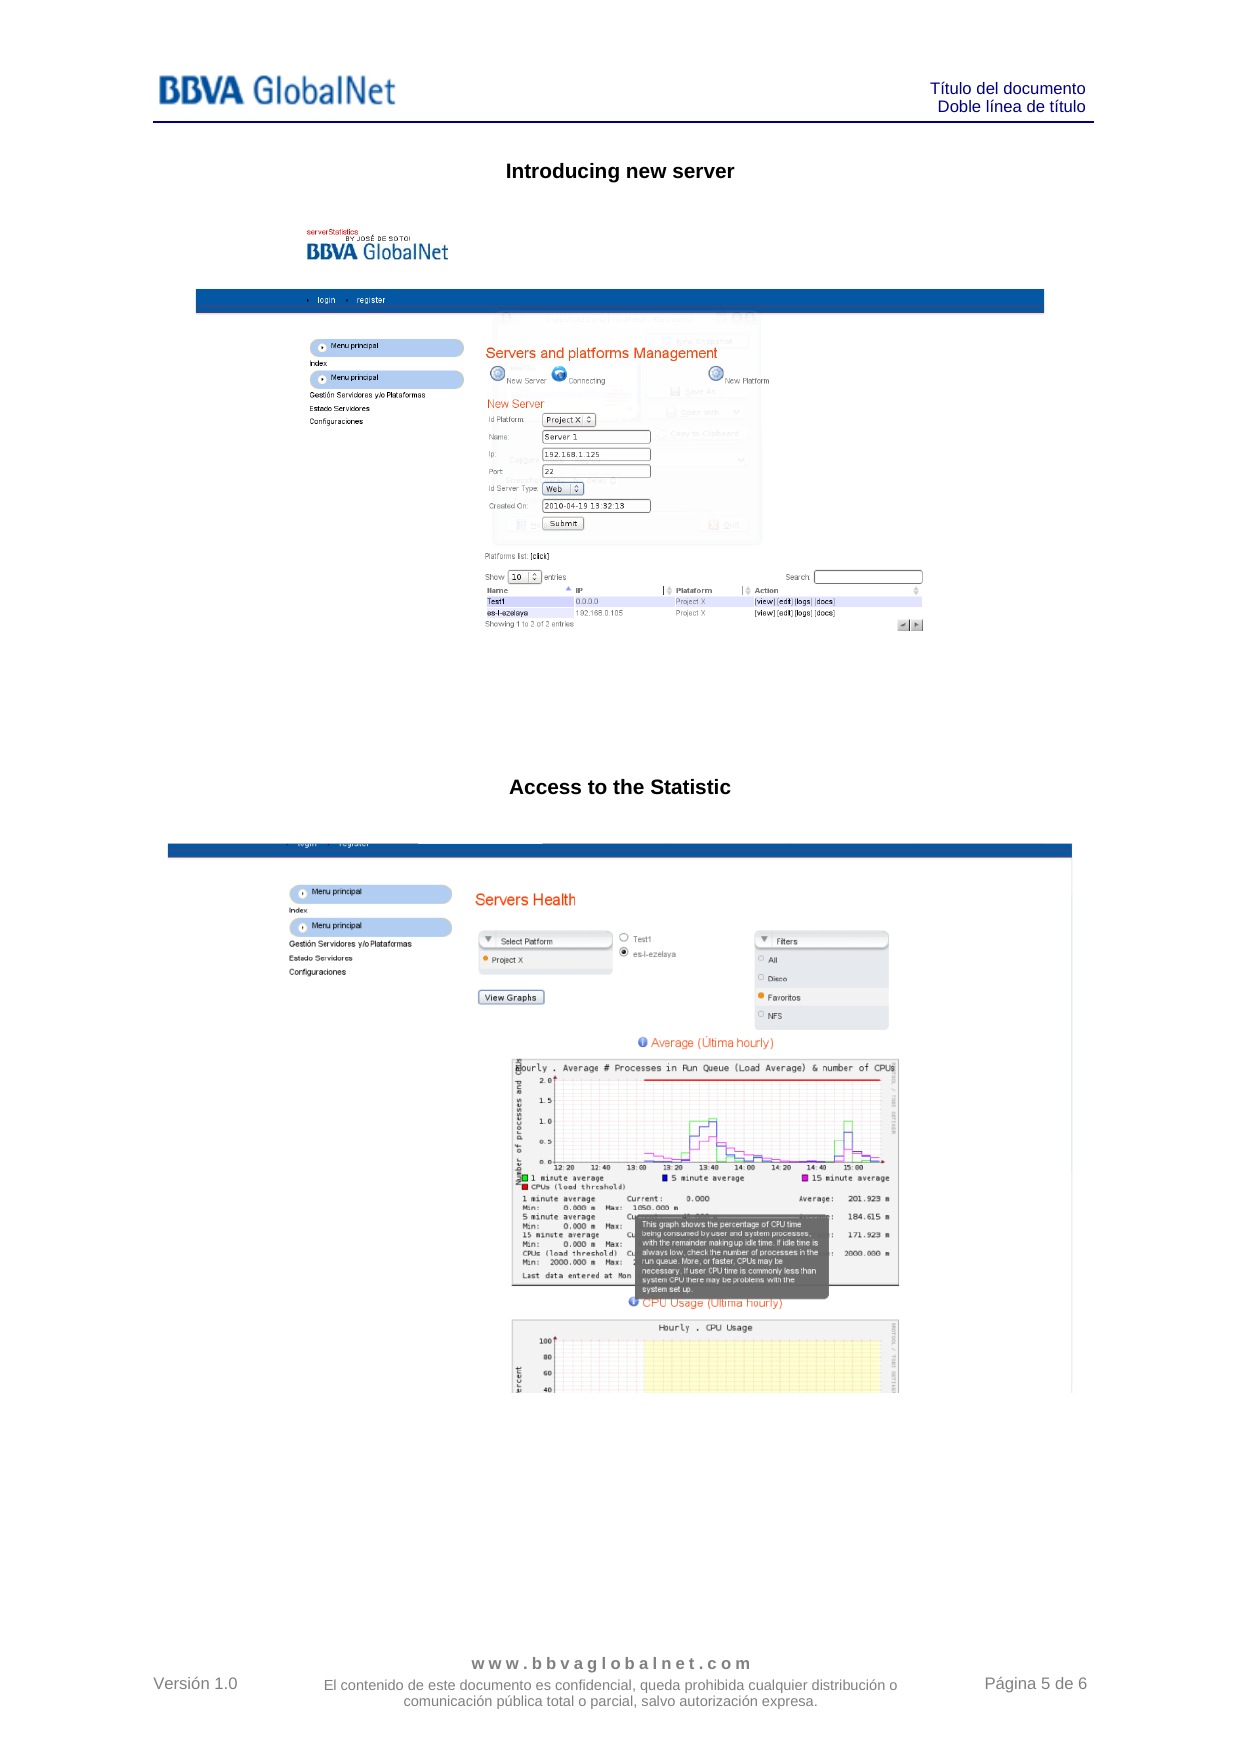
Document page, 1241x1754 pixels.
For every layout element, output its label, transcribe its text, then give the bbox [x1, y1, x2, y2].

text Access to the Statistic [153, 776, 1087, 799]
picture [167, 843, 1073, 1393]
text Introducing new server [153, 160, 1087, 183]
picture [195, 228, 1045, 731]
picture [152, 49, 403, 108]
